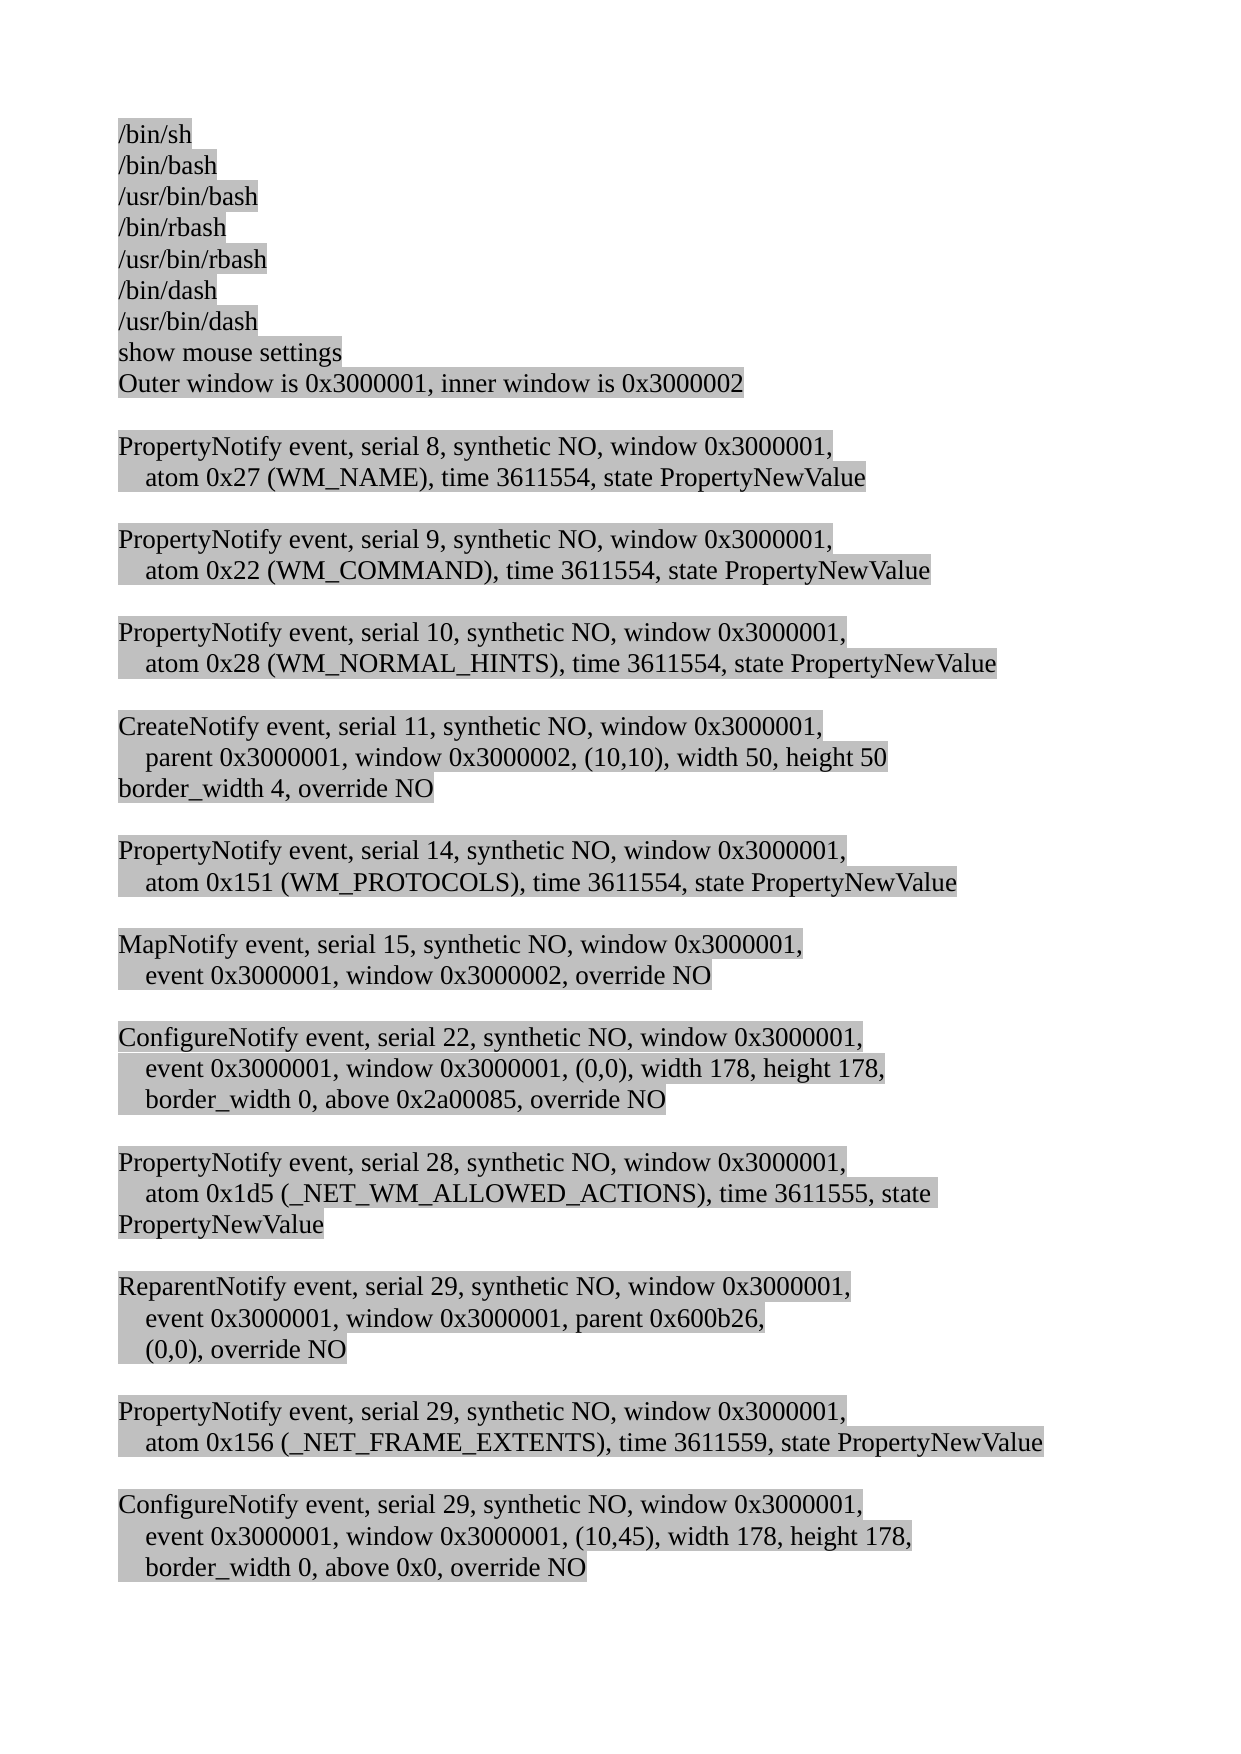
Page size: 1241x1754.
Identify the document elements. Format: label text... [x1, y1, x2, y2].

text Outer window is 0x3000001, inner window is 0x3000002 [118, 367, 1122, 398]
text atom 0x1d5 (_NET_WM_ALLOWED_ACTIONS), time 3611555, state PropertyNewValue [118, 1177, 1122, 1239]
text event 0x3000001, window 0x3000001, parent 0x600b26, [118, 1302, 1122, 1333]
text event 0x3000001, window 0x3000001, (10,45), width 178, height 178, [118, 1520, 1122, 1551]
text atom 0x28 (WM_NORMAL_HINTS), time 3611554, state PropertyNewValue [118, 648, 1122, 679]
text /bin/bash [118, 149, 1122, 180]
text PropertyNotify event, serial 8, synthetic NO, window 0x3000001, [118, 429, 1122, 461]
text /bin/dash [118, 274, 1122, 305]
text /bin/rbash [118, 212, 1122, 243]
text PropertyNotify event, serial 10, synthetic NO, window 0x3000001, [118, 616, 1122, 648]
text border_width 4, override NO [118, 772, 1122, 803]
text (0,0), override NO [118, 1333, 1122, 1364]
text atom 0x151 (WM_PROTOCOLS), time 3611554, state PropertyNewValue [118, 866, 1122, 897]
text PropertyNotify event, serial 9, synthetic NO, window 0x3000001, [118, 523, 1122, 554]
text show mouse settings [118, 336, 1122, 367]
text PropertyNotify event, serial 14, synthetic NO, window 0x3000001, [118, 834, 1122, 866]
text atom 0x156 (_NET_FRAME_EXTENTS), time 3611559, state PropertyNewValue [118, 1426, 1122, 1457]
text /usr/bin/rbash [118, 243, 1122, 274]
text event 0x3000001, window 0x3000001, (0,0), width 178, height 178, [118, 1052, 1122, 1084]
text border_width 0, above 0x0, override NO [118, 1551, 1122, 1582]
text MapNotify event, serial 15, synthetic NO, window 0x3000001, [118, 928, 1122, 959]
text ConfigureNotify event, serial 22, synthetic NO, window 0x3000001, [118, 1021, 1122, 1052]
text PropertyNotify event, serial 28, synthetic NO, window 0x3000001, [118, 1146, 1122, 1177]
text atom 0x22 (WM_COMMAND), time 3611554, state PropertyNewValue [118, 554, 1122, 585]
text event 0x3000001, window 0x3000002, override NO [118, 959, 1122, 990]
text /usr/bin/dash [118, 305, 1122, 336]
text PropertyNotify event, serial 29, synthetic NO, window 0x3000001, [118, 1395, 1122, 1426]
text ReparentNotify event, serial 29, synthetic NO, window 0x3000001, [118, 1271, 1122, 1302]
text border_width 0, above 0x2a00085, override NO [118, 1084, 1122, 1115]
text ConfigureNotify event, serial 29, synthetic NO, window 0x3000001, [118, 1488, 1122, 1520]
text /usr/bin/bash [118, 180, 1122, 212]
text CreateNotify event, serial 11, synthetic NO, window 0x3000001, [118, 710, 1122, 741]
text /bin/sh [118, 118, 1122, 149]
text atom 0x27 (WM_NAME), time 3611554, state PropertyNewValue [118, 461, 1122, 492]
text parent 0x3000001, window 0x3000002, (10,10), width 50, height 50 [118, 741, 1122, 772]
